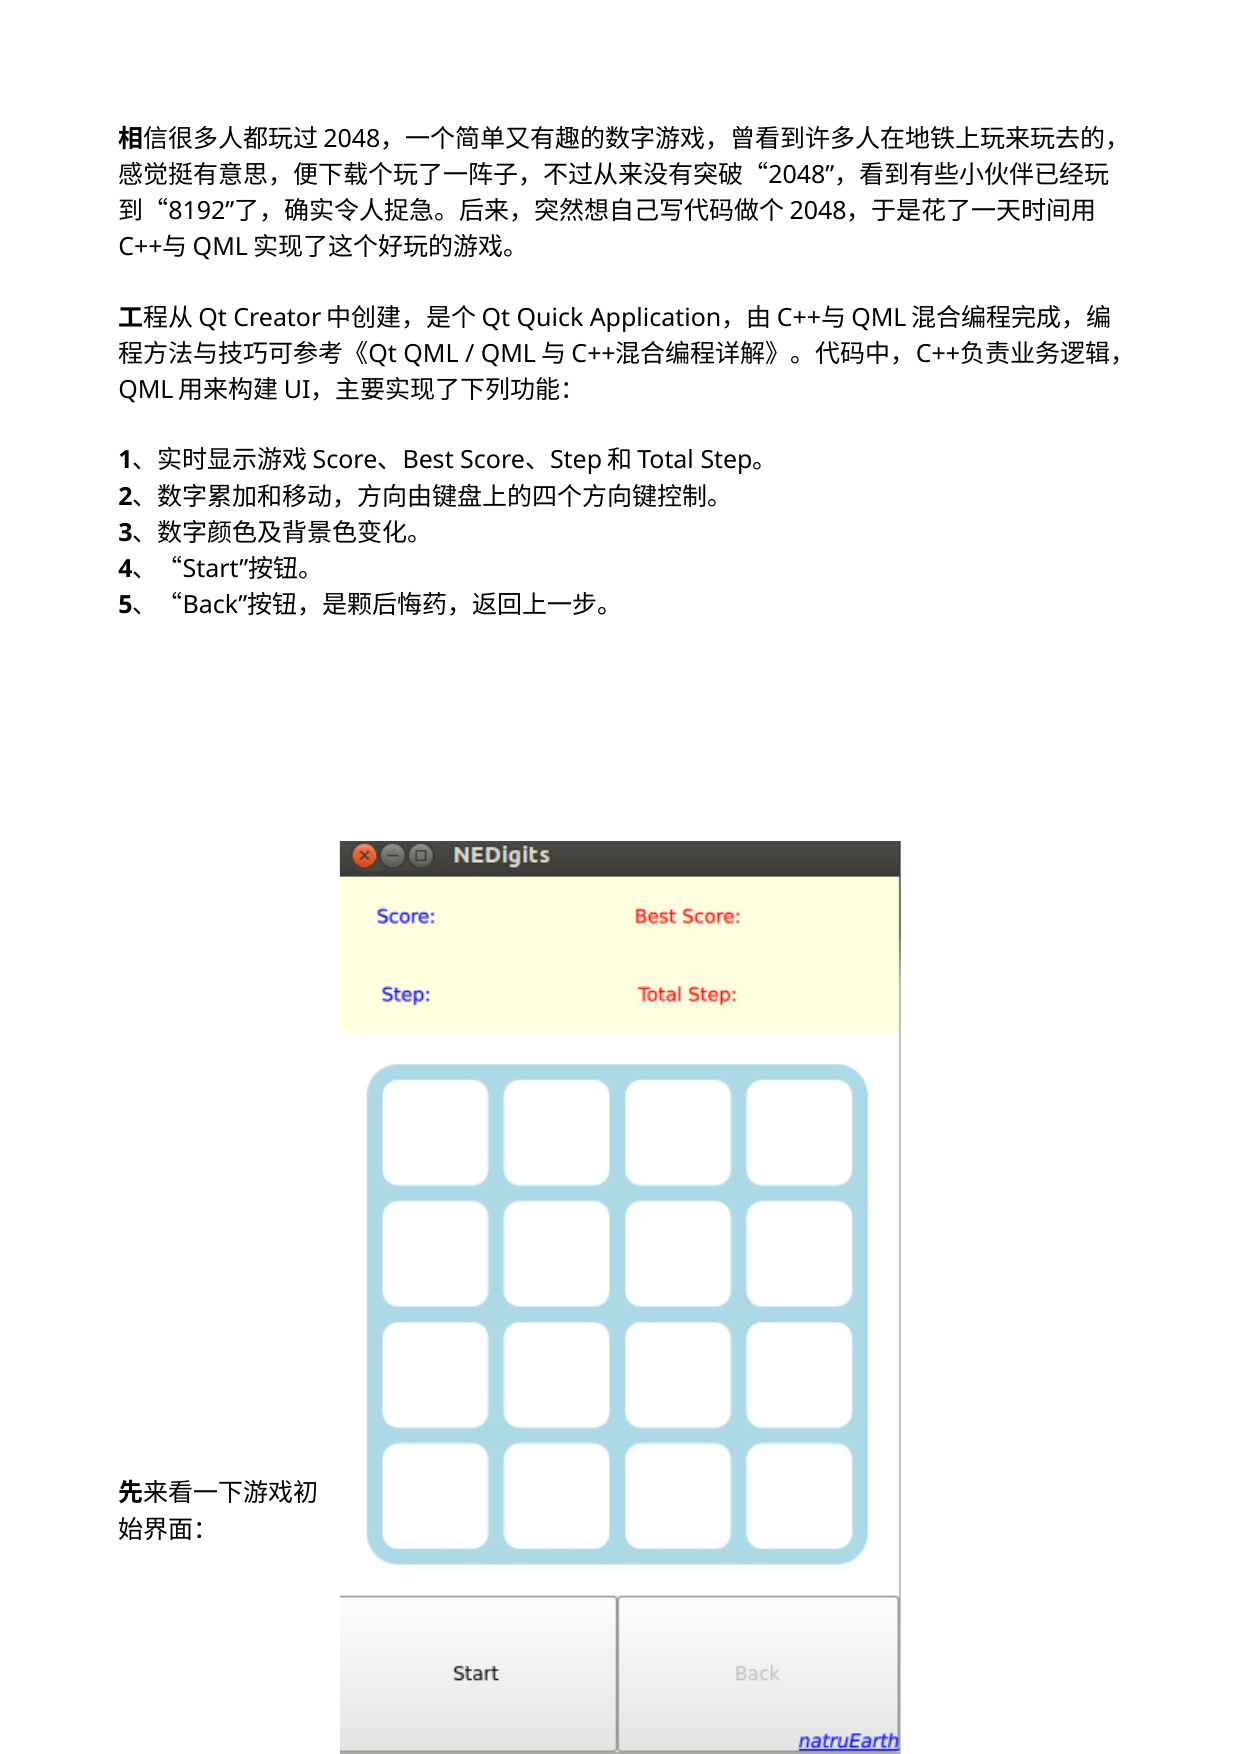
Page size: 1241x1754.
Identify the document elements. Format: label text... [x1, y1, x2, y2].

text 3、数字颜色及背景色变化。 [118, 512, 1122, 549]
text 1、实时显示游戏Score、Best Score、Step和Total Step。 [118, 440, 1122, 476]
text 2、数字累加和移动，方向由键盘上的四个方向键控制。 [118, 476, 1122, 512]
text [901, 1473, 1122, 1545]
text 先来看一下游戏初始界面： [118, 1473, 339, 1545]
picture [339, 841, 901, 1754]
text 相信很多人都玩过2048，一个简单又有趣的数字游戏，曾看到许多人在地铁上玩来玩去的，感觉挺有意思，便下载个玩了一阵子，不过从来没有突破“2048”，看到有些小伙伴已经玩到“8192”了，确实令人捉急。后来，突然想自己写代码做个2048，于是花了一天时间用C++与QML实现了这个好玩的游戏。 [118, 118, 1122, 263]
text 工程从Qt Creator中创建，是个Qt Quick Application，由C++与QML混合编程完成，编程方法与技巧可参考《Qt QML / QML与C++混合编程详解》。代码中，C++负责业务逻辑，QML用来构建UI，主要实现了下列功能： [118, 297, 1122, 406]
text 4、“Start”按钮。 [118, 549, 1122, 585]
text 5、“Back”按钮，是颗后悔药，返回上一步。 [118, 585, 1122, 621]
